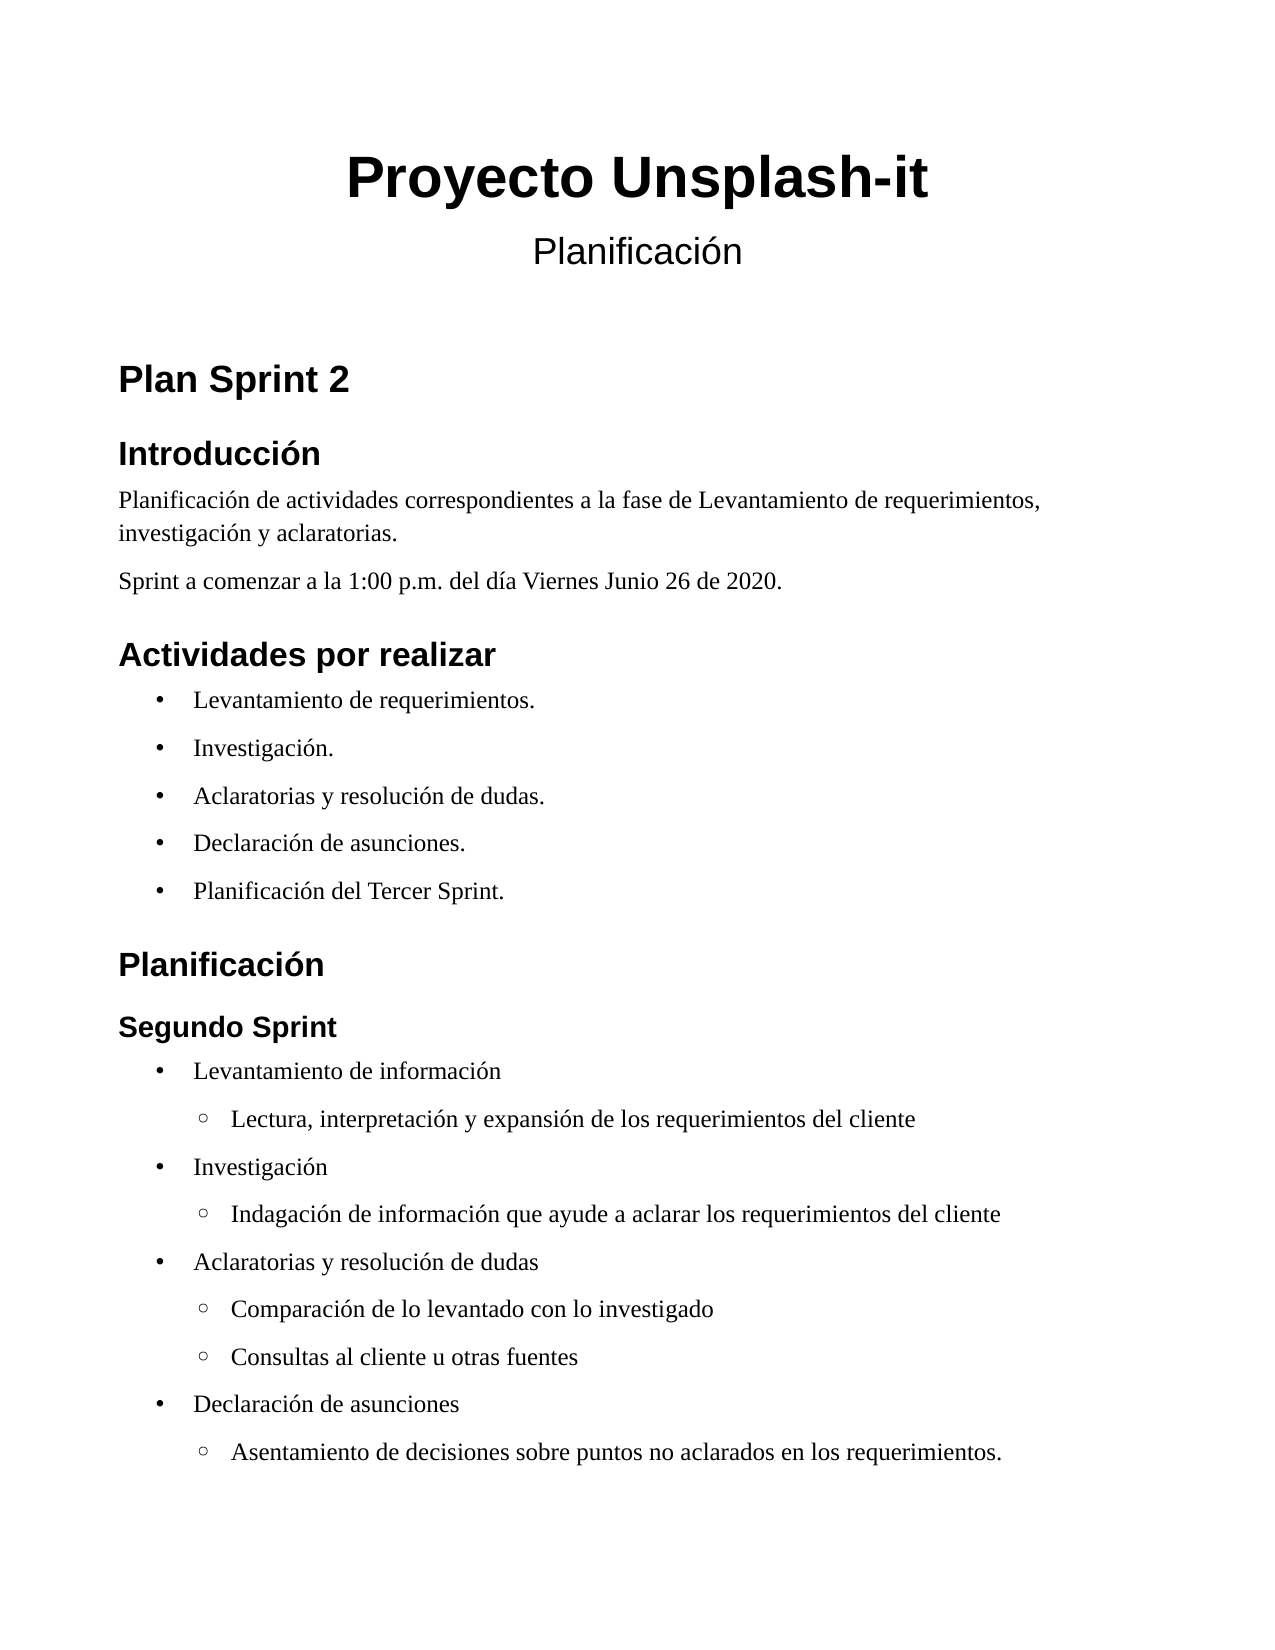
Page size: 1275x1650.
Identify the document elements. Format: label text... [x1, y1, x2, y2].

subtitle Introducción [118, 434, 1157, 473]
subtitle Planificación [118, 944, 1157, 983]
list Investigación. [156, 733, 1157, 762]
list Indagación de información que ayude a aclarar los requerimientos del cliente [193, 1199, 1157, 1228]
list Asentamiento de decisiones sobre puntos no aclarados en los requerimientos. [193, 1437, 1157, 1466]
subtitle Segundo Sprint [118, 1010, 1157, 1044]
list Aclaratorias y resolución de dudas. [156, 781, 1157, 809]
list Lectura, interpretación y expansión de los requerimientos del cliente [193, 1104, 1157, 1133]
subtitle Plan Sprint 2 [118, 357, 1157, 401]
title Proyecto Unsplash-it [118, 143, 1157, 210]
subtitle Planificación [118, 229, 1157, 272]
list Aclaratorias y resolución de dudas [156, 1247, 1157, 1276]
text Sprint a comenzar a la 1:00 p.m. del día Viernes Junio 26 de 2020. [118, 566, 1157, 595]
text Planificación de actividades correspondientes a la fase de Levantamiento de requerimientos, investigación y aclaratorias. [118, 485, 1157, 547]
list Declaración de asunciones. [156, 828, 1157, 857]
list Investigación [156, 1152, 1157, 1180]
list Planificación del Tercer Sprint. [156, 876, 1157, 905]
list Levantamiento de requerimientos. [156, 686, 1157, 714]
list Declaración de asunciones [156, 1389, 1157, 1418]
list Consultas al cliente u otras fuentes [193, 1342, 1157, 1371]
list Levantamiento de información [156, 1056, 1157, 1085]
subtitle Actividades por realizar [118, 634, 1157, 673]
list Comparación de lo levantado con lo investigado [193, 1294, 1157, 1323]
